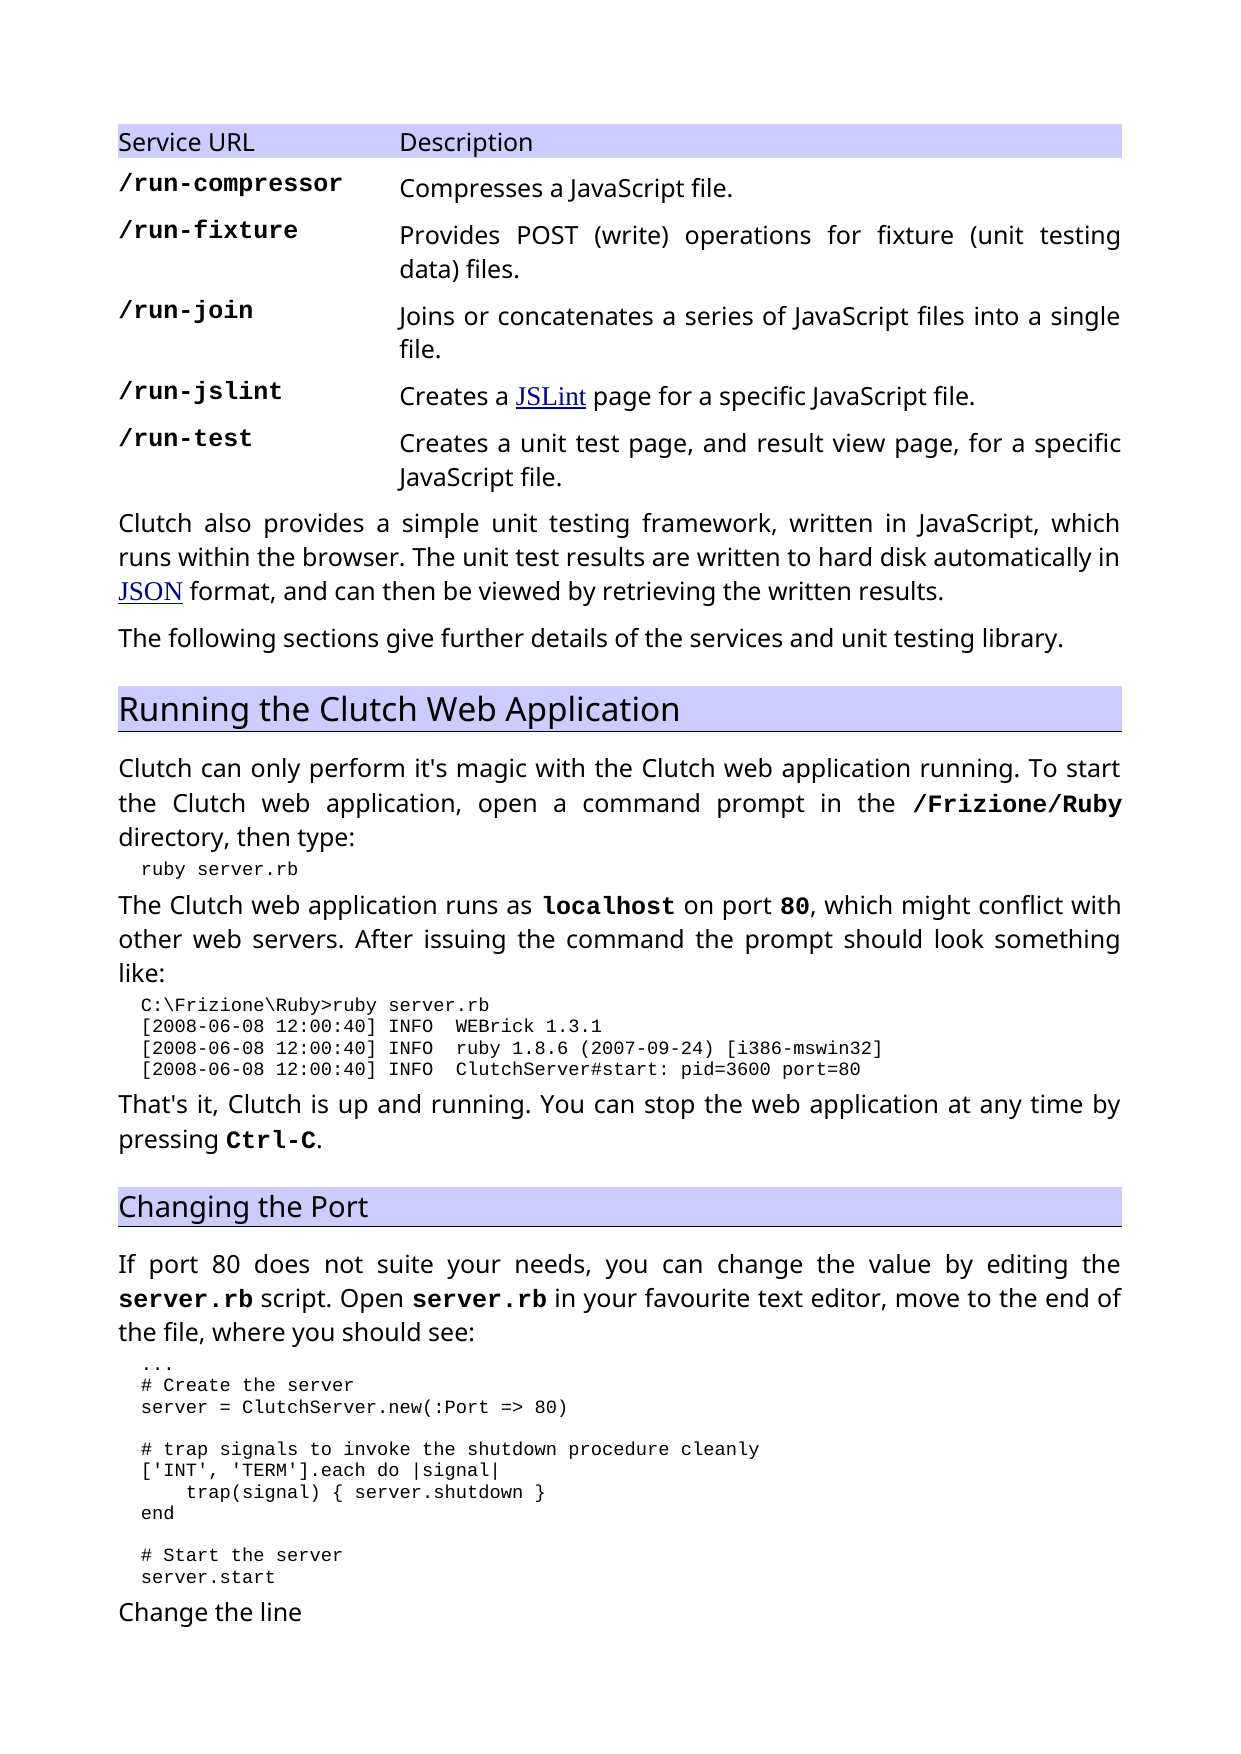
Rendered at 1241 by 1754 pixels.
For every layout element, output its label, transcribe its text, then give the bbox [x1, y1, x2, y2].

table_cell Provides POST (write) operations for fixture (unit testing data) files. [399, 211, 1122, 292]
text Clutch also provides a simple unit testing framework, written in JavaScript, which runs within the browser. The unit test results are written to hard disk automatically in JSON format, and can then be viewed by retrieving the written results. [118, 506, 1122, 608]
subtitle Running the Clutch Web Application [118, 686, 1122, 731]
table_cell /run-test [118, 419, 399, 500]
table_header Description [399, 118, 1122, 124]
table_cell /run-jslint [118, 373, 399, 419]
table_cell /run-compressor [118, 165, 399, 211]
text ... # Create the server server = ClutchServer.new(:Port => 80) # trap signals to invoke the shutdown procedure cleanly ['INT', 'TERM'].each do |signal| trap(signal) { server.shutdown } end # Start the server server.start [118, 1355, 1122, 1589]
text That's it, Clutch is up and running. You can stop the web application at any time by pressing Ctrl-C. [118, 1087, 1122, 1156]
table_header Description [399, 158, 1122, 165]
text The following sections give further details of the services and unit testing library. [118, 621, 1122, 655]
text If port 80 does not suite your needs, you can change the value by editing the server.rb script. Open server.rb in your favourite text editor, move to the end of the file, where you should see: [118, 1246, 1122, 1349]
text The Clutch web application runs as localhost on port 80, which might conflict with other web servers. After issuing the command the prompt should look something like: [118, 887, 1122, 990]
text ruby server.rb [118, 860, 1122, 881]
subtitle Changing the Port [118, 1187, 1122, 1226]
table_cell /run-fixture [118, 211, 399, 292]
table_cell Compresses a JavaScript file. [399, 165, 1122, 211]
table_cell Creates a unit test page, and result view page, for a specific JavaScript file. [399, 419, 1122, 500]
text Change the line [118, 1595, 1122, 1629]
table_cell /run-join [118, 292, 399, 372]
text C:\Frizione\Ruby>ruby server.rb [2008-06-08 12:00:40] INFO WEBrick 1.3.1 [2008-06-08 12:00:40] INFO ruby 1.8.6 (2007-09-24) [i386-mswin32] [2008-06-08 12:00:40] INFO ClutchServer#start: pid=3600 port=80 [118, 996, 1122, 1081]
table_cell Creates a JSLint page for a specific JavaScript file. [399, 373, 1122, 419]
table_header Service URL [118, 158, 399, 165]
table_header Service URL [118, 118, 399, 124]
table_cell Joins or concatenates a series of JavaScript files into a single file. [399, 292, 1122, 372]
text Clutch can only perform it's magic with the Clutch web application running. To start the Clutch web application, open a command prompt in the /Frizione/Ruby directory, then type: [118, 751, 1122, 853]
